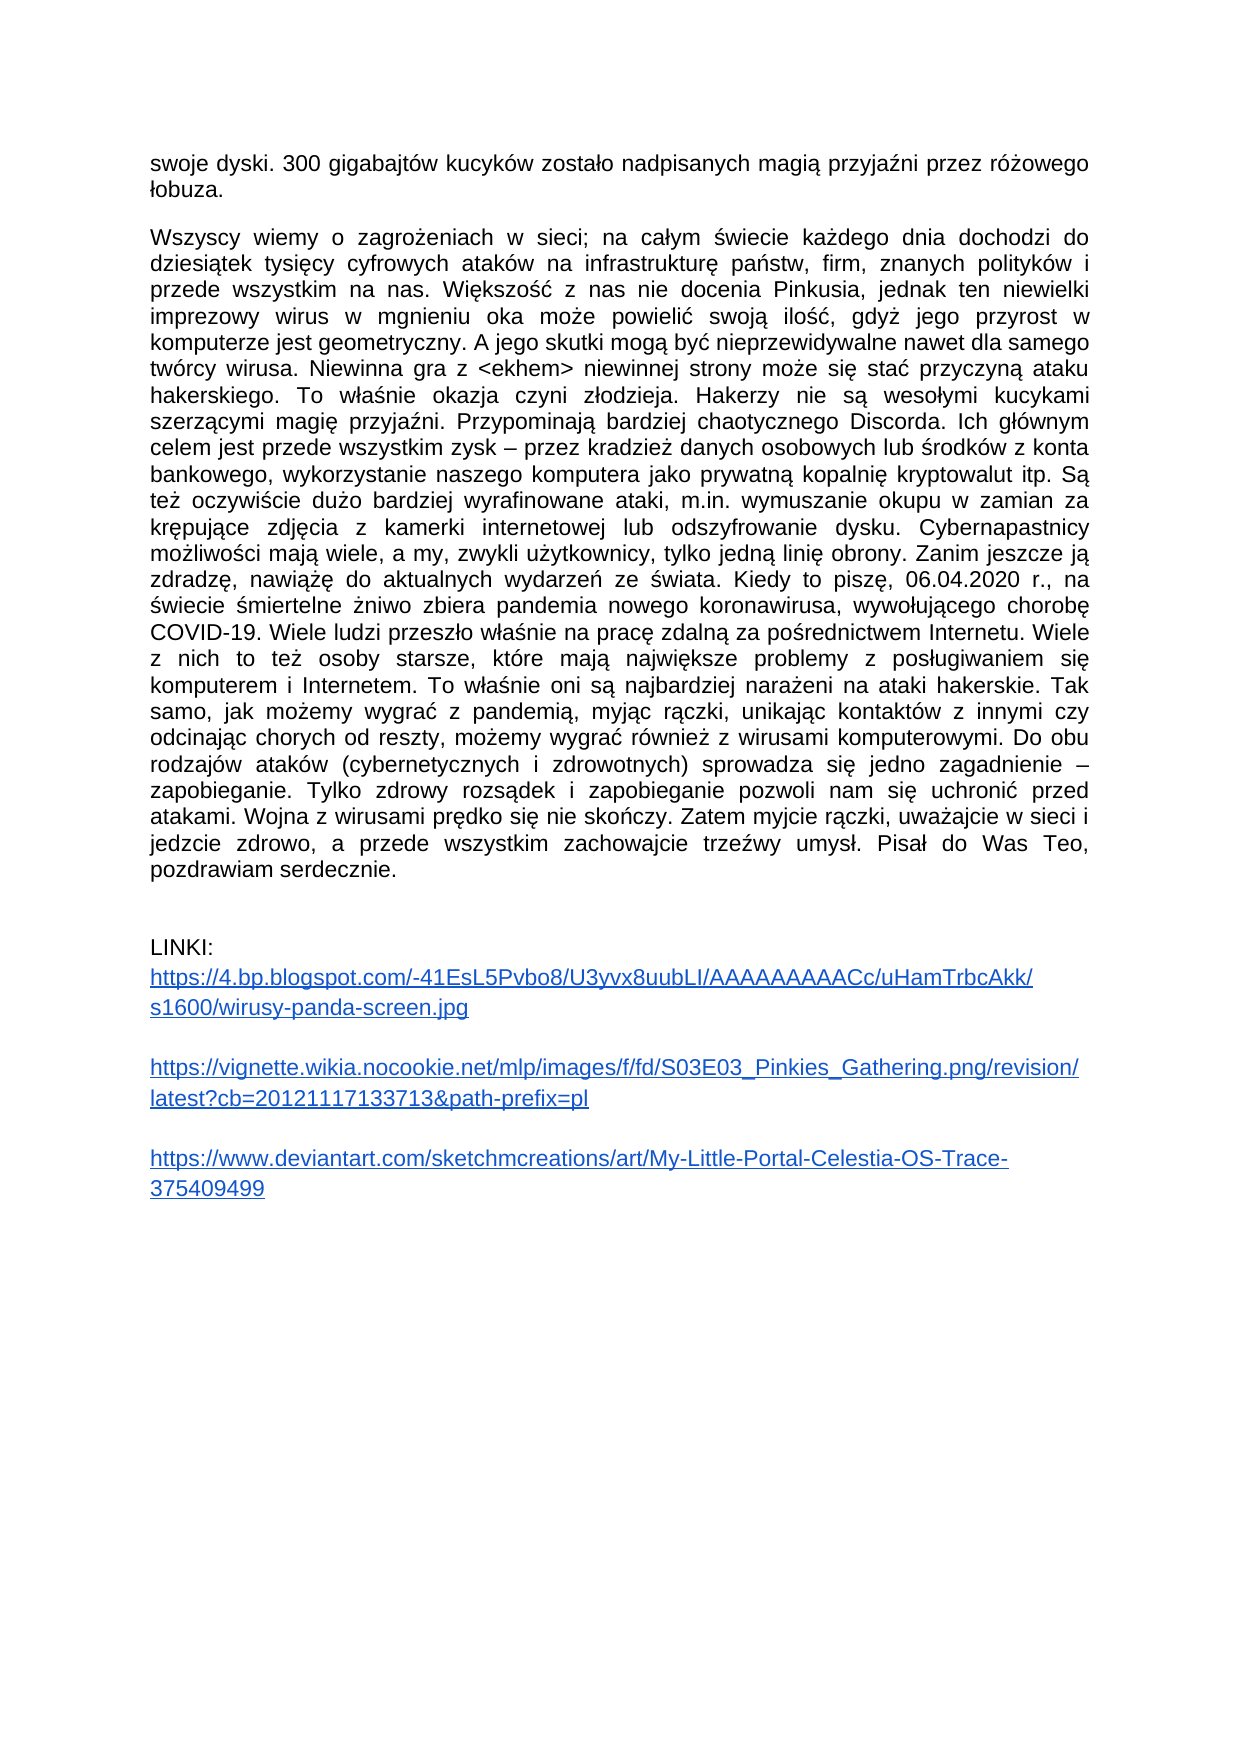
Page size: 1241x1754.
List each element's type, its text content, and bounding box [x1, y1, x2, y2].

text Wszyscy wiemy o zagrożeniach w sieci; na całym świecie każdego dnia dochodzi do dziesiątek tysięcy cyfrowych ataków na infrastrukturę państw, firm, znanych polityków i przede wszystkim na nas. Większość z nas nie docenia Pinkusia, jednak ten niewielki imprezowy wirus w mgnieniu oka może powielić swoją ilość, gdyż jego przyrost w komputerze jest geometryczny. A jego skutki mogą być nieprzewidywalne nawet dla samego twórcy wirusa. Niewinna gra z <ekhem> niewinnej strony może się stać przyczyną ataku hakerskiego. To właśnie okazja czyni złodzieja. Hakerzy nie są wesołymi kucykami szerzącymi magię przyjaźni. Przypominają bardziej chaotycznego Discorda. Ich głównym celem jest przede wszystkim zysk – przez kradzież danych osobowych lub środków z konta bankowego, wykorzystanie naszego komputera jako prywatną kopalnię kryptowalut itp. Są też oczywiście dużo bardziej wyrafinowane ataki, m.in. wymuszanie okupu w zamian za krępujące zdjęcia z kamerki internetowej lub odszyfrowanie dysku. Cybernapastnicy możliwości mają wiele, a my, zwykli użytkownicy, tylko jedną linię obrony. Zanim jeszcze ją zdradzę, nawiążę do aktualnych wydarzeń ze świata. Kiedy to piszę, 06.04.2020 r., na świecie śmiertelne żniwo zbiera pandemia nowego koronawirusa, wywołującego chorobę COVID-19. Wiele ludzi przeszło właśnie na pracę zdalną za pośrednictwem Internetu. Wiele z nich to też osoby starsze, które mają największe problemy z posługiwaniem się komputerem i Internetem. To właśnie oni są najbardziej narażeni na ataki hakerskie. Tak samo, jak możemy wygrać z pandemią, myjąc rączki, unikając kontaktów z innymi czy odcinając chorych od reszty, możemy wygrać również z wirusami komputerowymi. Do obu rodzajów ataków (cybernetycznych i zdrowotnych) sprowadza się jedno zagadnienie – zapobieganie. Tylko zdrowy rozsądek i zapobieganie pozwoli nam się uchronić przed atakami. Wojna z wirusami prędko się nie skończy. Zatem myjcie rączki, uważajcie w sieci i jedzcie zdrowo, a przede wszystkim zachowajcie trzeźwy umysł. Pisał do Was Teo, pozdrawiam serdecznie. [150, 223, 1090, 882]
text LINKI: [150, 933, 1090, 960]
text https://www.deviantart.com/sketchmcreations/art/My-Little-Portal-Celestia-OS-Trace-375409499 [150, 1145, 1090, 1201]
text https://4.bp.blogspot.com/-41EsL5Pvbo8/U3yvx8uubLI/AAAAAAAAACc/uHamTrbcAkk/s1600/wirusy-panda-screen.jpg [150, 964, 1090, 1020]
text swoje dyski. 300 gigabajtów kucyków zostało nadpisanych magią przyjaźni przez różowego łobuza. [150, 150, 1090, 203]
text https://vignette.wikia.nocookie.net/mlp/images/f/fd/S03E03_Pinkies_Gathering.png/revision/latest?cb=20121117133713&path-prefix=pl [150, 1054, 1090, 1111]
